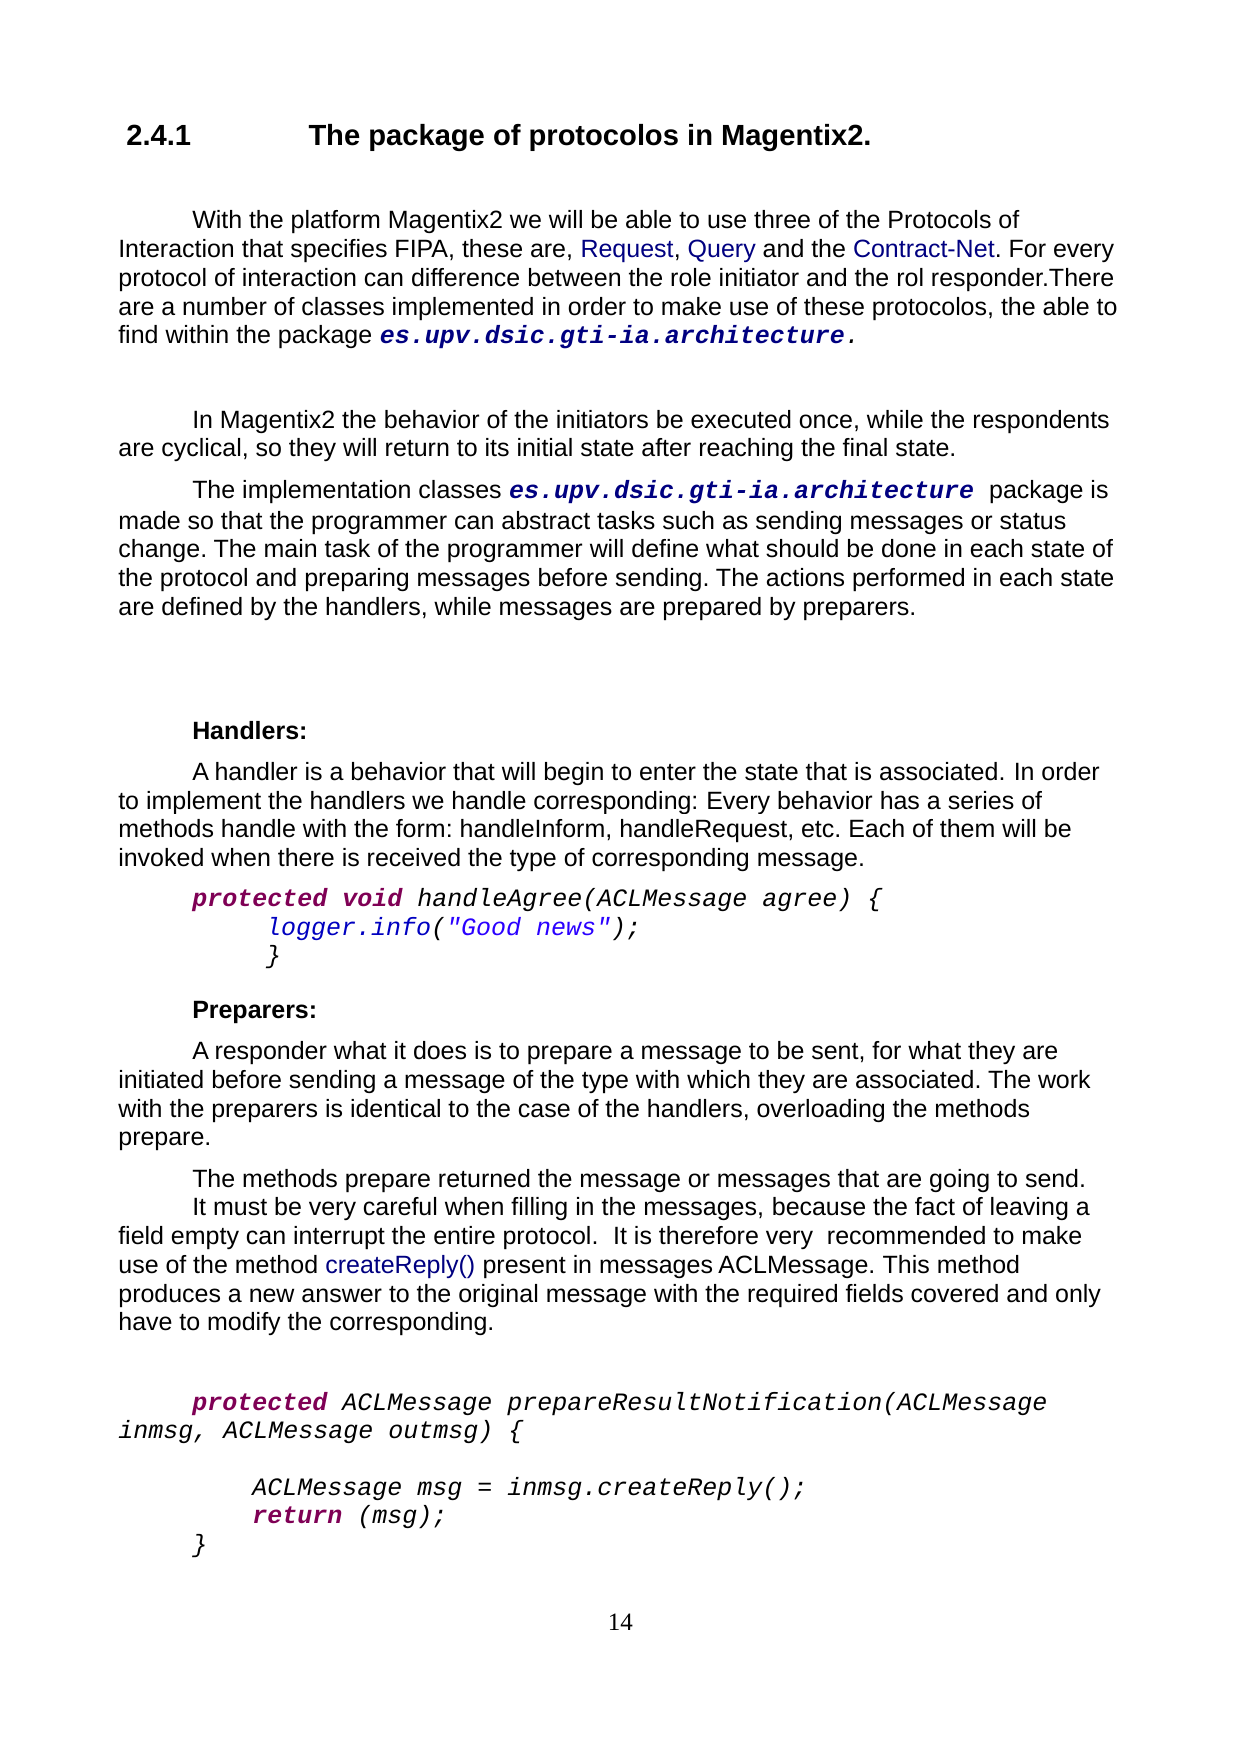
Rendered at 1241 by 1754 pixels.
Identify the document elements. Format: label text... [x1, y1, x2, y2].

text The methods prepare returned the message or messages that are going to send. It must be very careful when filling in the messages, because the fact of leaving a field empty can interrupt the entire protocol. It is therefore very recommended to make use of the method createReply() present in messages ACLMessage. This method produces a new answer to the original message with the required fields covered and only have to modify the corresponding. [118, 1163, 1122, 1336]
text return (msg); [118, 1503, 1122, 1531]
text In Magentix2 the behavior of the initiators be executed once, while the respondents are cyclical, so they will return to its initial state after reaching the final state. [118, 405, 1122, 462]
text protected void handleAgree(ACLMessage agree) { [118, 884, 1122, 914]
text ACLMessage msg = inmsg.createReply(); [118, 1475, 1122, 1503]
text The implementation classes es.upv.dsic.gti-ia.architecture package is made so that the programmer can abstract tasks such as sending messages or status change. The main task of the programmer will define what should be done in each state of the protocol and preparing messages before sending. The actions performed in each state are defined by the handlers, while messages are prepared by preparers. [118, 475, 1122, 621]
text Handlers: [118, 716, 1122, 744]
text With the platform Magentix2 we will be able to use three of the Protocols of Interaction that specifies FIPA, these are, Request, Query and the Contract-Net. For every protocol of interaction can difference between the role initiator and the rol responder.There are a number of classes implemented in order to make use of these protocolos, the able to find within the package es.upv.dsic.gti-ia.architecture. [118, 205, 1122, 351]
text A handler is a behavior that will begin to enter the state that is associated. In order to implement the handlers we handle corresponding: Every behavior has a series of methods handle with the form: handleInform, handleRequest, etc. Each of them will be invoked when there is received the type of corresponding message. [118, 757, 1122, 872]
text logger.info("Good news"); [118, 914, 1122, 942]
text } [118, 1531, 1122, 1560]
text } [118, 942, 1122, 971]
subtitle The package of protocolos in Magentix2. [118, 118, 1122, 152]
text A responder what it does is to prepare a message to be sent, for what they are initiated before sending a message of the type with which they are associated. The work with the preparers is identical to the case of the handlers, overloading the methods prepare. [118, 1036, 1122, 1151]
text Preparers: [118, 995, 1122, 1023]
text protected ACLMessage prepareResultNotification(ACLMessage inmsg, ACLMessage outmsg) { [118, 1390, 1122, 1446]
